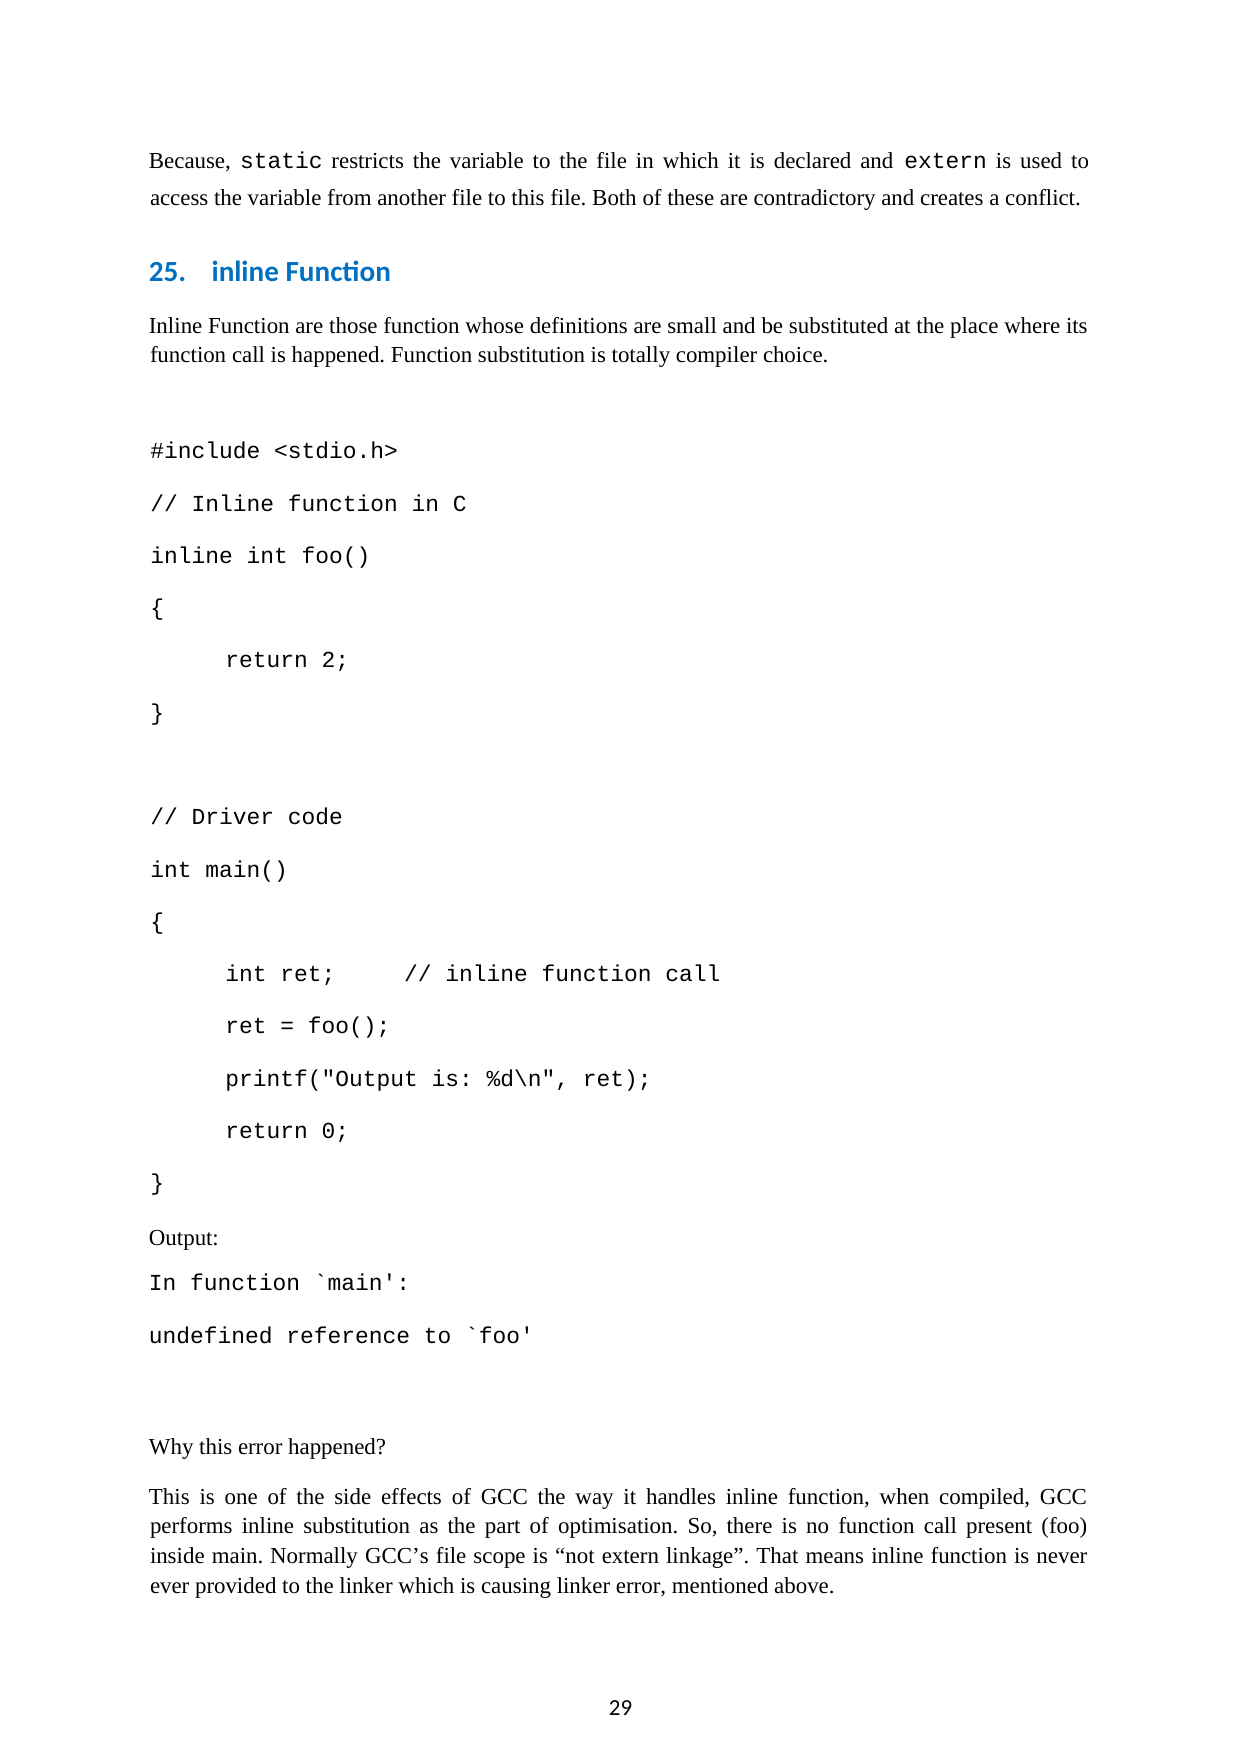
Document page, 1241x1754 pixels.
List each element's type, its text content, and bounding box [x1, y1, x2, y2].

text { [150, 597, 1096, 622]
text return 2; [150, 649, 1096, 675]
text // Driver code [150, 806, 1096, 832]
text In function `main': [149, 1272, 1073, 1298]
text #include <stdio.h> [150, 440, 1096, 466]
text Because, static restricts the variable to the file in which it is declared and extern is used to access the variable from another file to this file. Both of these are contradictory and creates a conflict. [149, 147, 1089, 211]
text int main() [150, 858, 1096, 884]
text This is one of the side effects of GCC the way it handles inline function, when compiled, GCC performs inline substitution as the part of optimisation. So, there is no function call present (foo) inside main. Normally GCC’s file scope is “not extern linkage”. That means inline function is never ever provided to the linker which is causing linker error, mentioned above. [149, 1483, 1089, 1598]
text } [150, 701, 1096, 727]
text // Inline function in C [150, 492, 1096, 518]
text Why this error happened? [149, 1433, 1089, 1459]
text undefined reference to `foo' [149, 1324, 1073, 1350]
text int ret; // inline function call [150, 963, 1096, 988]
subtitle inline Function [149, 253, 1090, 289]
text } [150, 1172, 1096, 1198]
text { [150, 910, 1096, 936]
text ret = foo(); [150, 1015, 1096, 1041]
text printf("Output is: %d\n", ret); [150, 1067, 1096, 1093]
text return 0; [150, 1119, 1096, 1145]
text Output: [149, 1224, 1089, 1250]
text inline int foo() [150, 544, 1096, 570]
text Inline Function are those function whose definitions are small and be substituted at the place where its function call is happened. Function substitution is totally compiler choice. [149, 312, 1089, 368]
